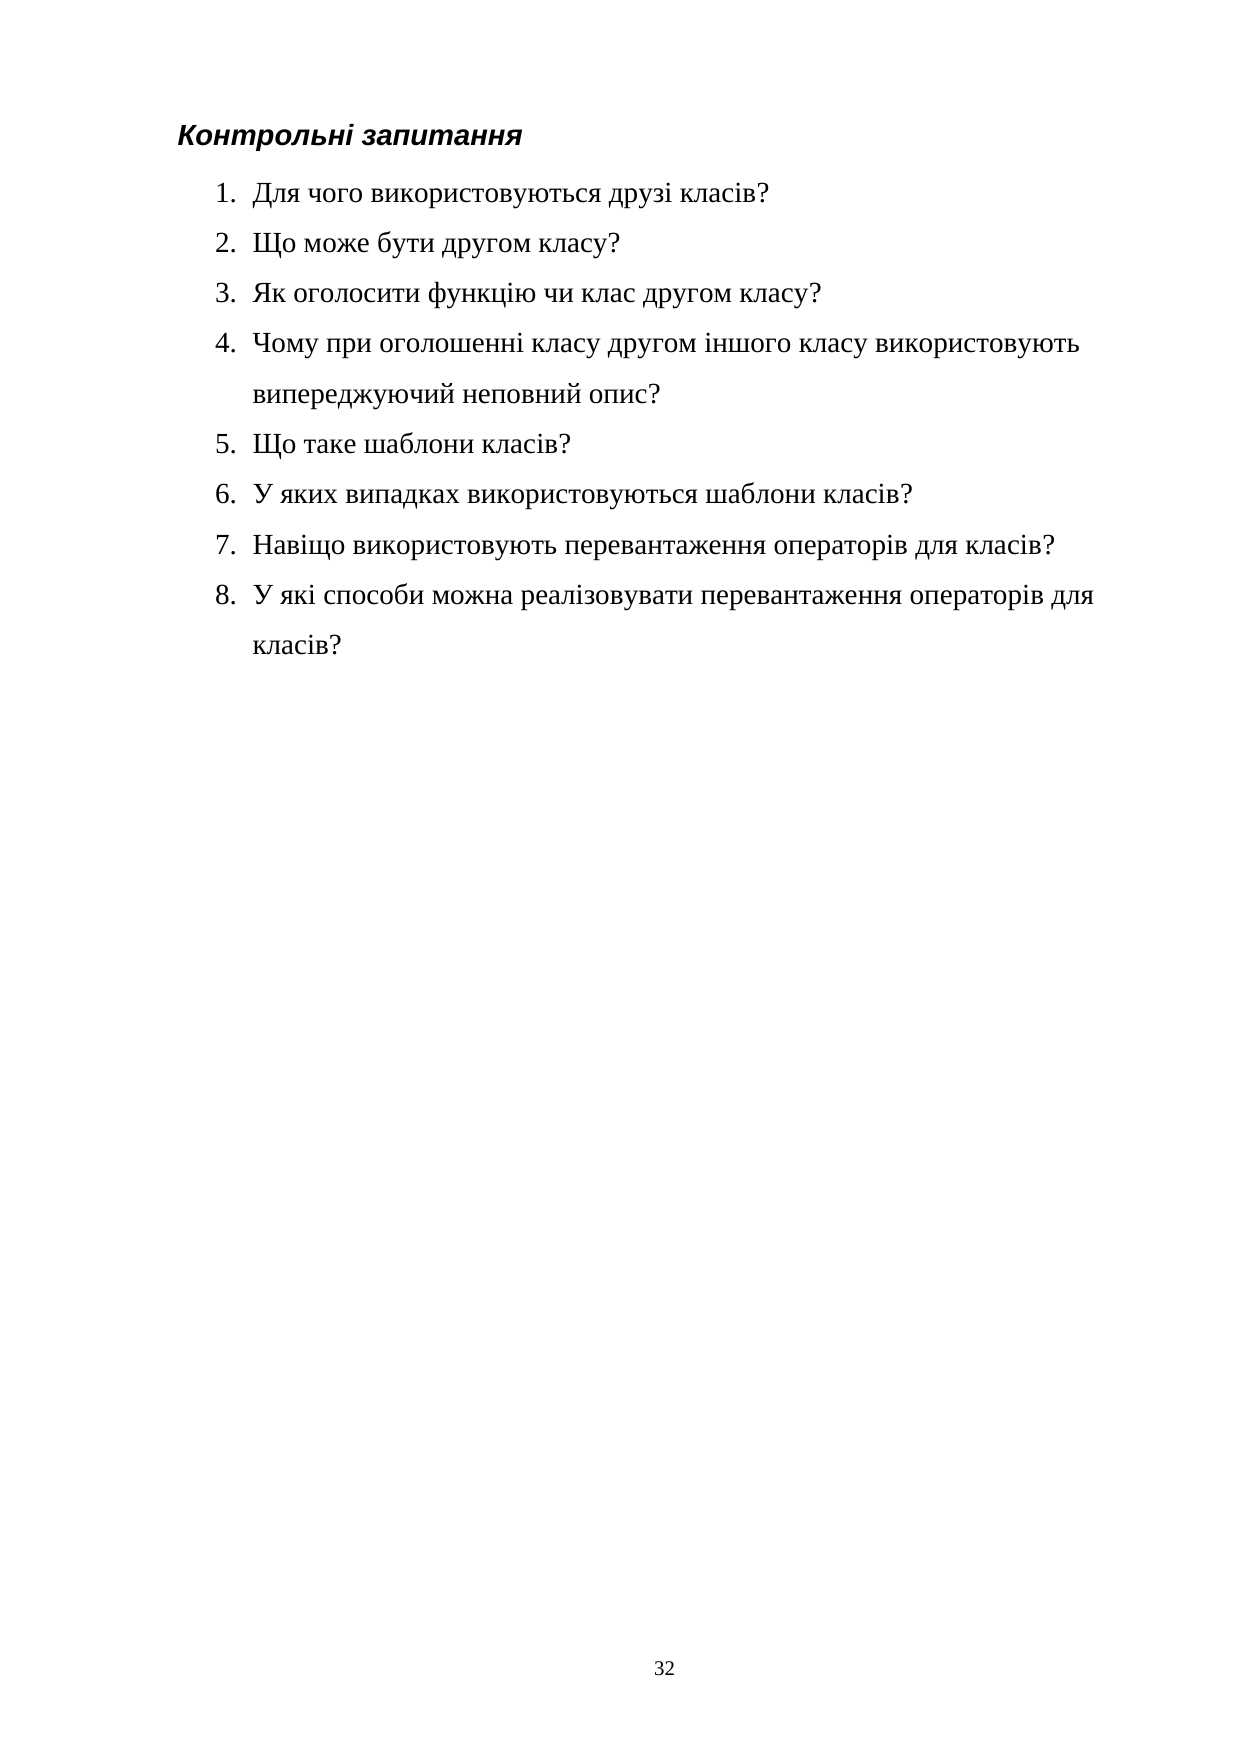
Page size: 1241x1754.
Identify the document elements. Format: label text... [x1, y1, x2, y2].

list Навіщо використовують перевантаження операторів для класів? [215, 527, 1152, 560]
list Що таке шаблони класів? [215, 426, 1152, 460]
list Чому при оголошенні класу другом іншого класу використовують випереджуючий неповний опис? [215, 326, 1152, 409]
list У які способи можна реалізовувати перевантаження операторів для класів? [215, 577, 1152, 661]
list Для чого використовуються друзі класів? [215, 175, 1152, 208]
list У яких випадках використовуються шаблони класів? [215, 477, 1152, 510]
list Як оголосити функцію чи клас другом класу? [215, 275, 1152, 309]
subtitle Контрольні запитання [177, 118, 1152, 152]
list Що може бути другом класу? [215, 225, 1152, 258]
